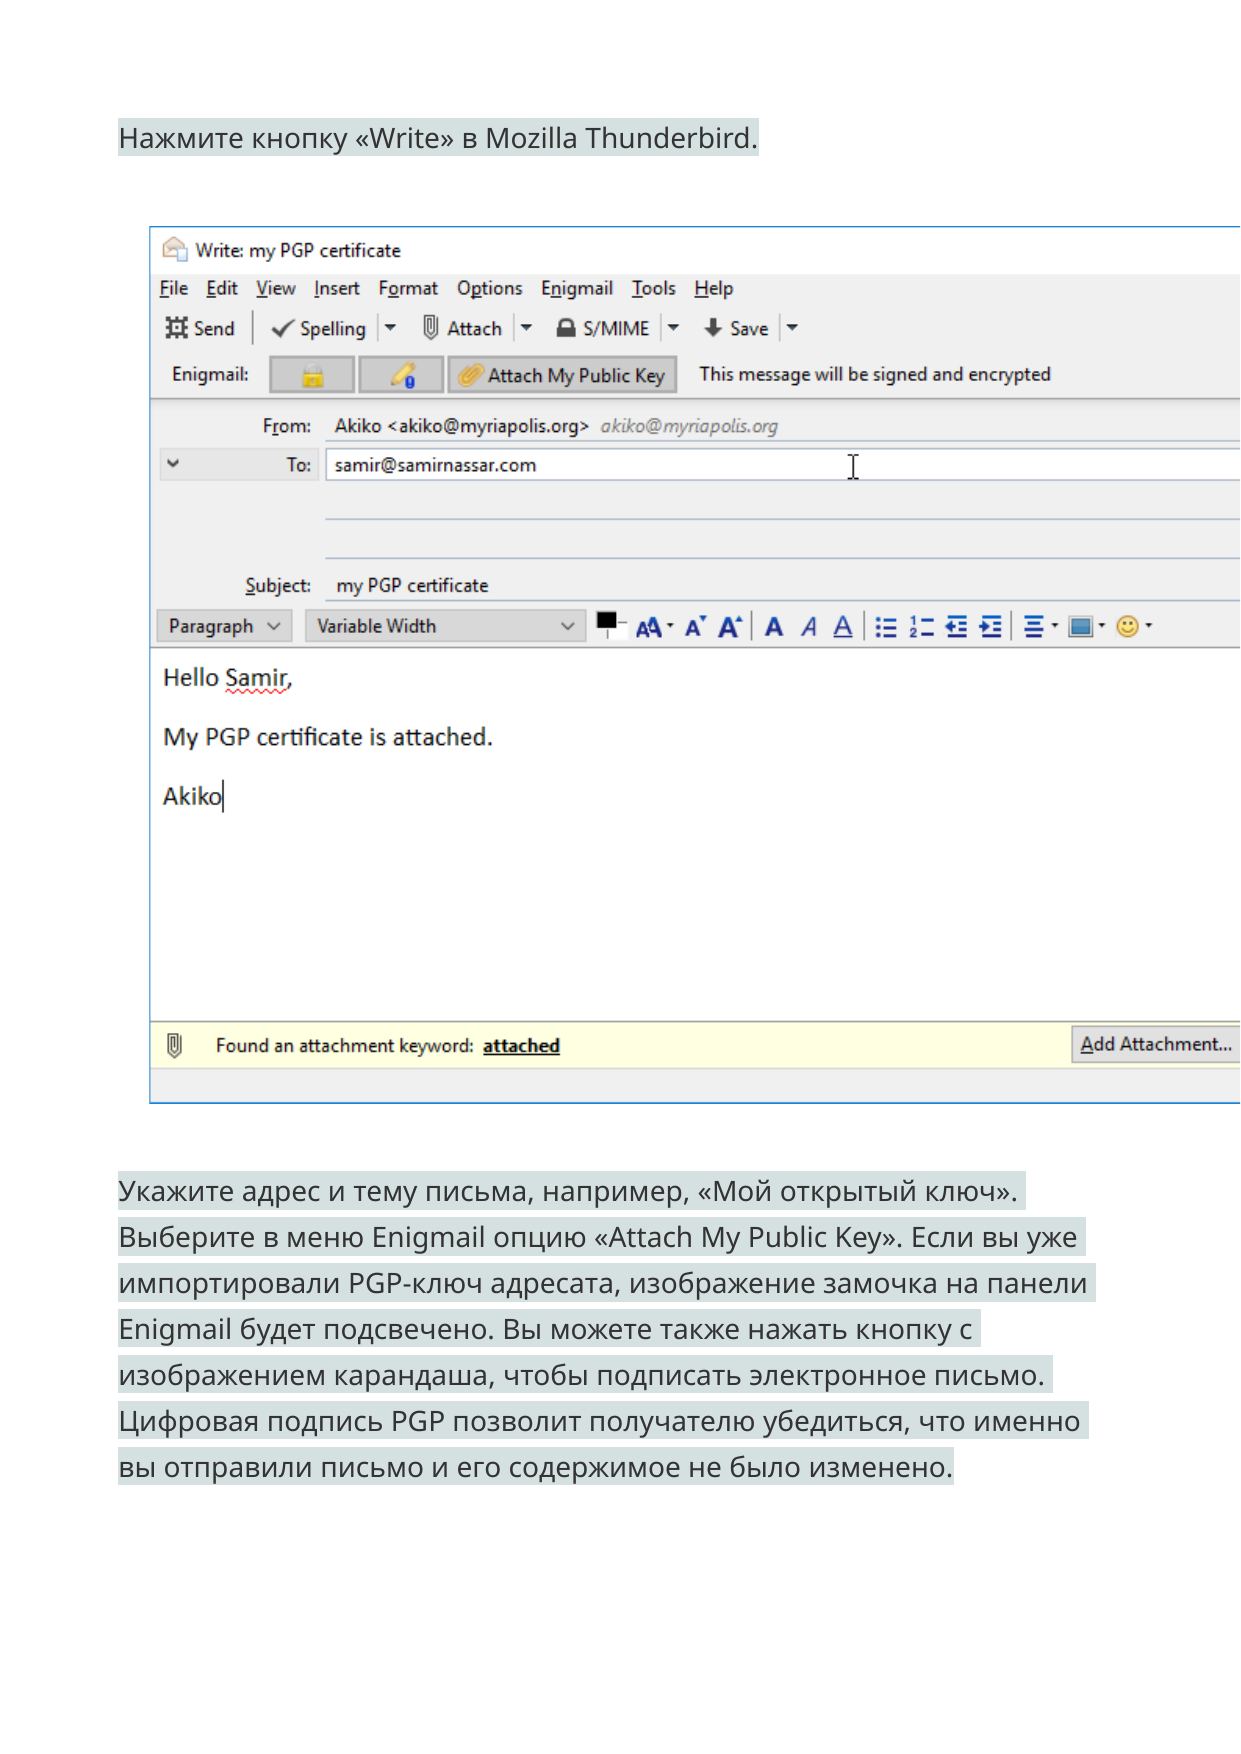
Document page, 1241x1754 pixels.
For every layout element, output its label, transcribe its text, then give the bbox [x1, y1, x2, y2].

text Укажите адрес и тему письма, например, «Мой открытый ключ». Выберите в меню Enigmail опцию «Attach My Public Key». Если вы уже импортировали PGP-ключ адресата, изображение замочка на панели Enigmail будет подсвечено. Вы можете также нажать кнопку с изображением карандаша, чтобы подписать электронное письмо. Цифровая подпись PGP позволит получателю убедиться, что именно вы отправили письмо и его содержимое не было изменено. [118, 1171, 1122, 1485]
picture [149, 226, 1241, 1104]
text Нажмите кнопку «Write» в Mozilla Thunderbird. [118, 118, 1122, 156]
